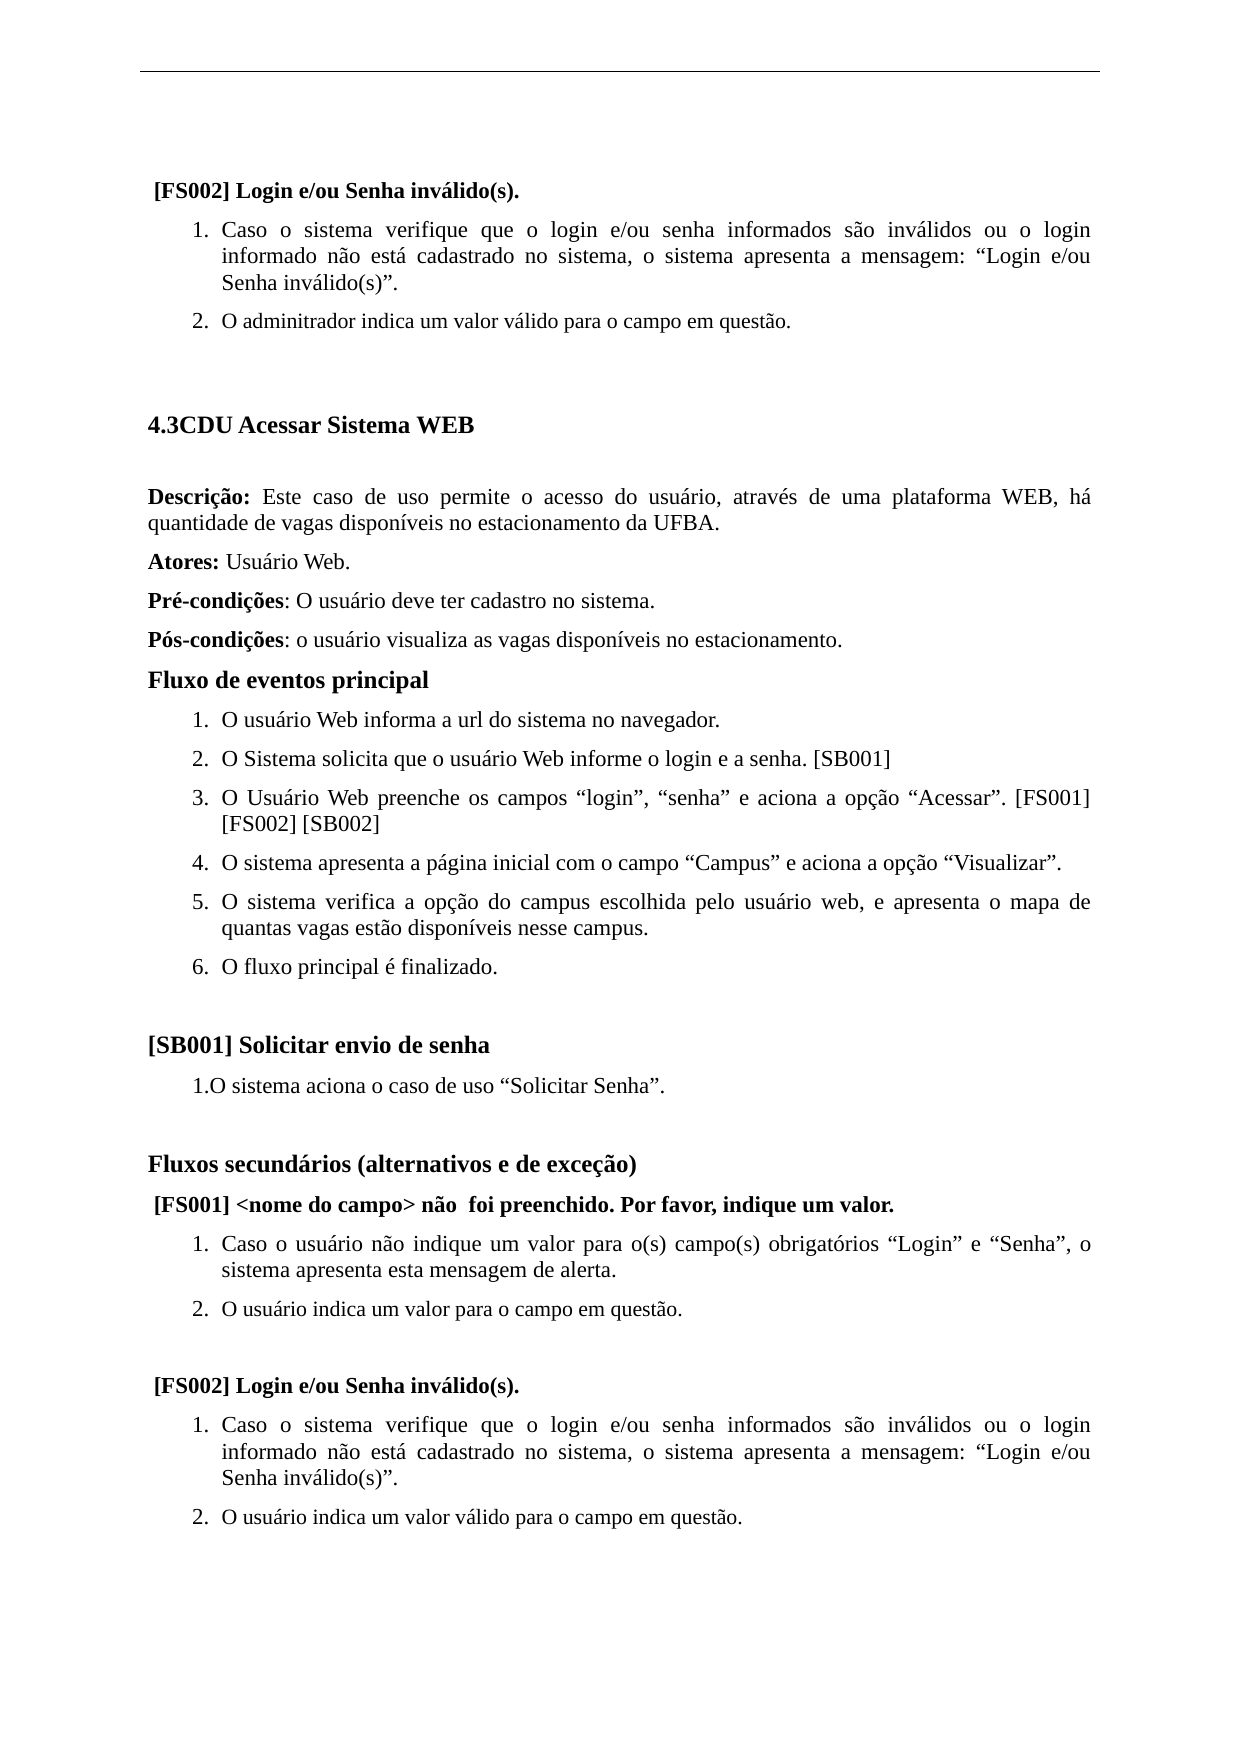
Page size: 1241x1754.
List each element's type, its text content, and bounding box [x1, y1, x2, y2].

list O fluxo principal é finalizado. [192, 953, 1092, 979]
list O usuário Web informa a url do sistema no navegador. [192, 706, 1092, 732]
list O Sistema solicita que o usuário Web informe o login e a senha. [SB001] [192, 745, 1092, 771]
text Fluxos secundários (alternativos e de exceção) [148, 1149, 1092, 1178]
text [FS002] Login e/ou Senha inválido(s). [148, 1373, 1092, 1399]
list O adminitrador indica um valor válido para o campo em questão. [192, 308, 1092, 334]
list Caso o sistema verifique que o login e/ou senha informados são inválidos ou o login informado não está cadastrado no sistema, o sistema apresenta a mensagem: “Login e/ou Senha inválido(s)”. [192, 216, 1092, 295]
text Pós-condições: o usuário visualiza as vagas disponíveis no estacionamento. [148, 626, 1092, 652]
list O sistema aciona o caso de uso “Solicitar Senha”. [192, 1072, 1092, 1098]
text Atores: Usuário Web. [148, 548, 1092, 574]
text [FS002] Login e/ou Senha inválido(s). [148, 177, 1092, 203]
list O Usuário Web preenche os campos “login”, “senha” e aciona a opção “Acessar”. [FS001][FS002] [SB002] [192, 784, 1092, 836]
list Caso o sistema verifique que o login e/ou senha informados são inválidos ou o login informado não está cadastrado no sistema, o sistema apresenta a mensagem: “Login e/ou Senha inválido(s)”. [192, 1411, 1092, 1491]
text Descrição: Este caso de uso permite o acesso do usuário, através de uma plataforma WEB, há quantidade de vagas disponíveis no estacionamento da UFBA. [148, 483, 1092, 536]
text [FS001] <nome do campo> não foi preenchido. Por favor, indique um valor. [148, 1191, 1092, 1217]
list Caso o usuário não indique um valor para o(s) campo(s) obrigatórios “Login” e “Senha”, o sistema apresenta esta mensagem de alerta. [192, 1230, 1092, 1282]
text Fluxo de eventos principal [148, 665, 1092, 693]
list O sistema apresenta a página inicial com o campo “Campus” e aciona a opção “Visualizar”. [192, 849, 1092, 875]
list O sistema verifica a opção do campus escolhida pelo usuário web, e apresenta o mapa de quantas vagas estão disponíveis nesse campus. [192, 888, 1092, 940]
text [SB001] Solicitar envio de senha [148, 1031, 1092, 1059]
subtitle CDU Acessar Sistema WEB [148, 410, 1092, 439]
list O usuário indica um valor para o campo em questão. [192, 1295, 1092, 1321]
list O usuário indica um valor válido para o campo em questão. [192, 1503, 1092, 1529]
text Pré-condições: O usuário deve ter cadastro no sistema. [148, 587, 1092, 613]
